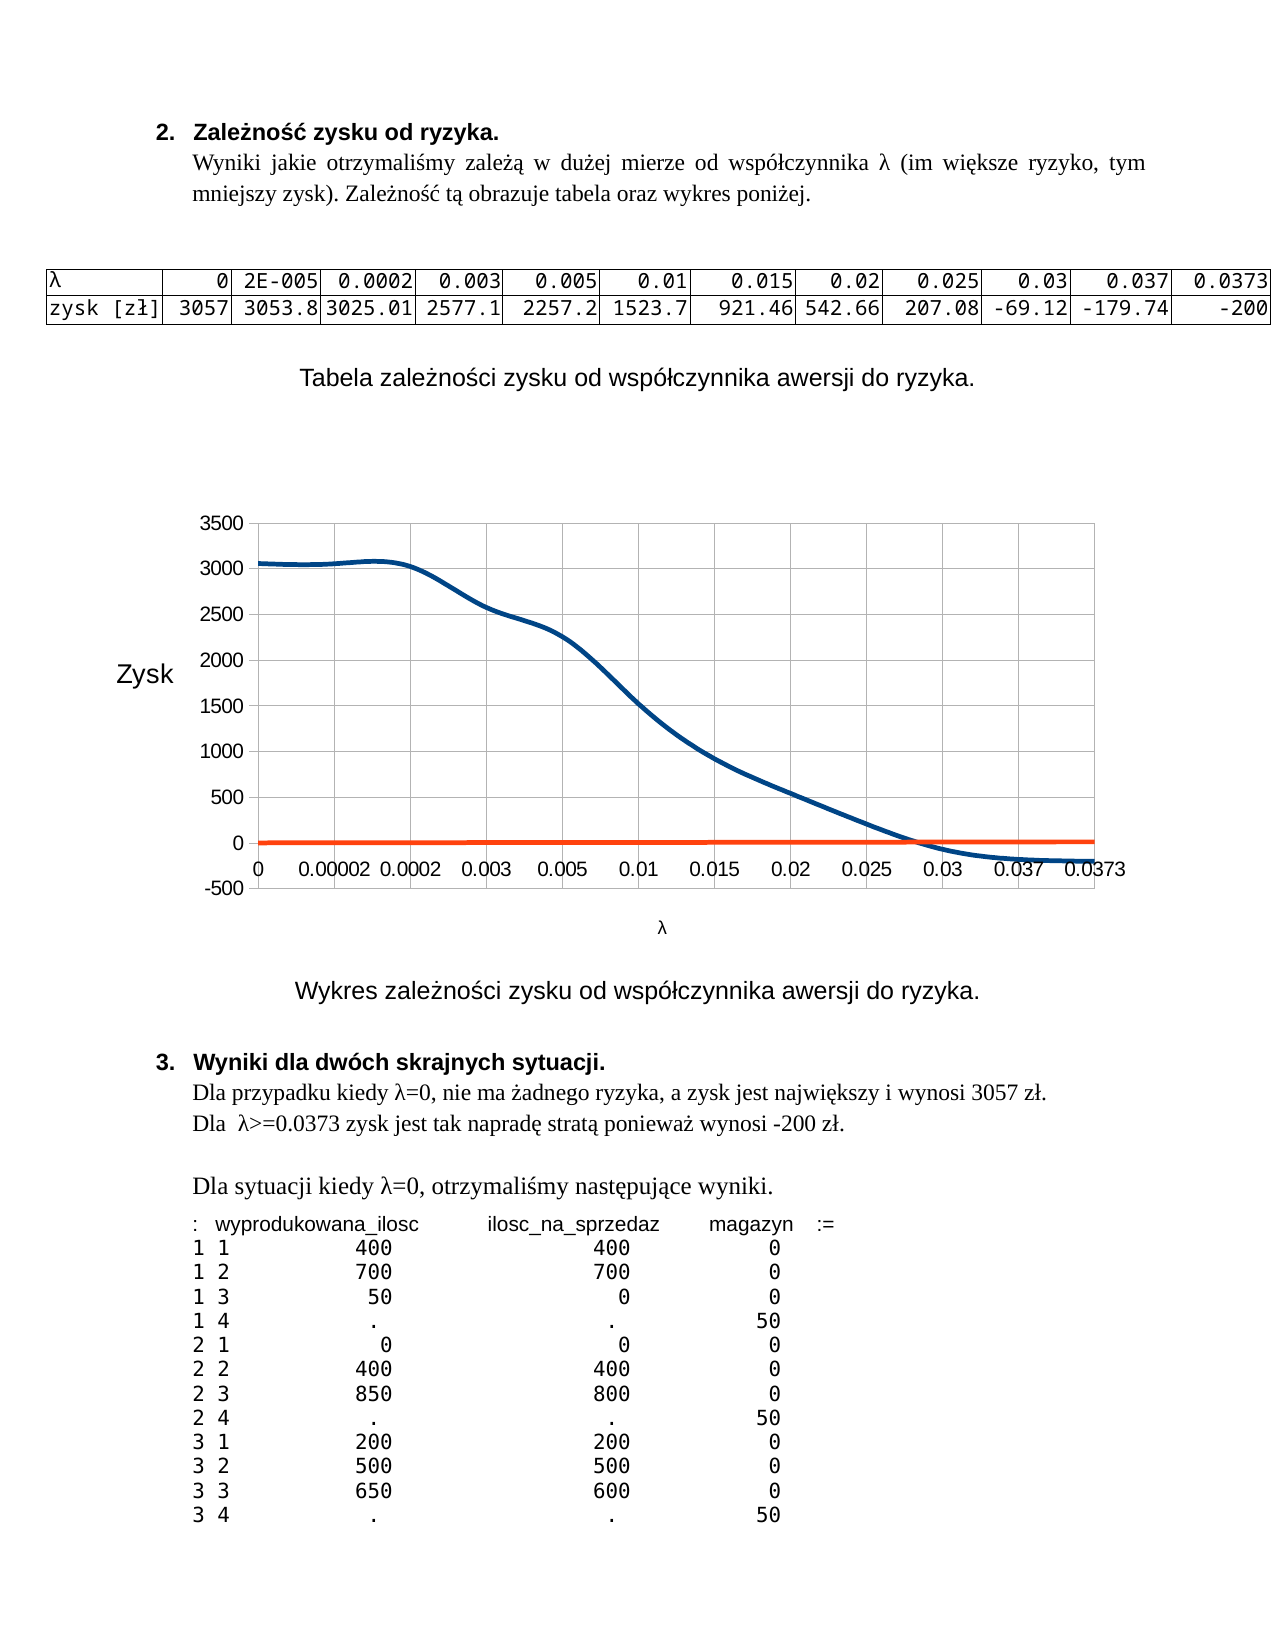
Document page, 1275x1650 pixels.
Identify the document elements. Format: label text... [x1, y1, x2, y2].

text 2 2 400 400 0 [118, 1357, 1157, 1382]
text Dla λ>=0.0373 zysk jest tak napradę stratą ponieważ wynosi -200 zł. [118, 1109, 1157, 1136]
text 1 1 400 400 0 [118, 1236, 1157, 1260]
text Wyniki jakie otrzymaliśmy zależą w dużej mierze od współczynnika λ (im większe ryzyko, tym mniejszy zysk). Zależność tą obrazuje tabela oraz wykres poniżej. [118, 149, 1157, 206]
text 2 3 850 800 0 [118, 1382, 1157, 1406]
text Dla przypadku kiedy λ=0, nie ma żadnego ryzyka, a zysk jest największy i wynosi 3057 zł. [118, 1079, 1157, 1106]
text Dla sytuacji kiedy λ=0, otrzymaliśmy następujące wyniki. [118, 1171, 1157, 1200]
list Zależność zysku od ryzyka. [156, 118, 1157, 145]
text 2 1 0 0 0 [118, 1333, 1157, 1357]
text 3 1 200 200 0 [118, 1430, 1157, 1454]
text 2 4 . . 50 [118, 1406, 1157, 1430]
text 1 3 50 0 0 [118, 1285, 1157, 1309]
text 1 2 700 700 0 [118, 1260, 1157, 1285]
list Wyniki dla dwóch skrajnych sytuacji. [156, 1048, 1157, 1075]
text Tabela zależności zysku od współczynnika awersji do ryzyka. [118, 362, 1157, 391]
text [118, 395, 1157, 406]
text 3 3 650 600 0 [118, 1479, 1157, 1503]
text 3 2 500 500 0 [118, 1454, 1157, 1479]
text 3 4 . . 50 [118, 1503, 1157, 1527]
text : wyprodukowana_ilosc ilosc_na_sprzedaz magazyn := [118, 1212, 1157, 1236]
text Wykres zależności zysku od współczynnika awersji do ryzyka. [118, 977, 1157, 1005]
text 1 4 . . 50 [118, 1309, 1157, 1333]
